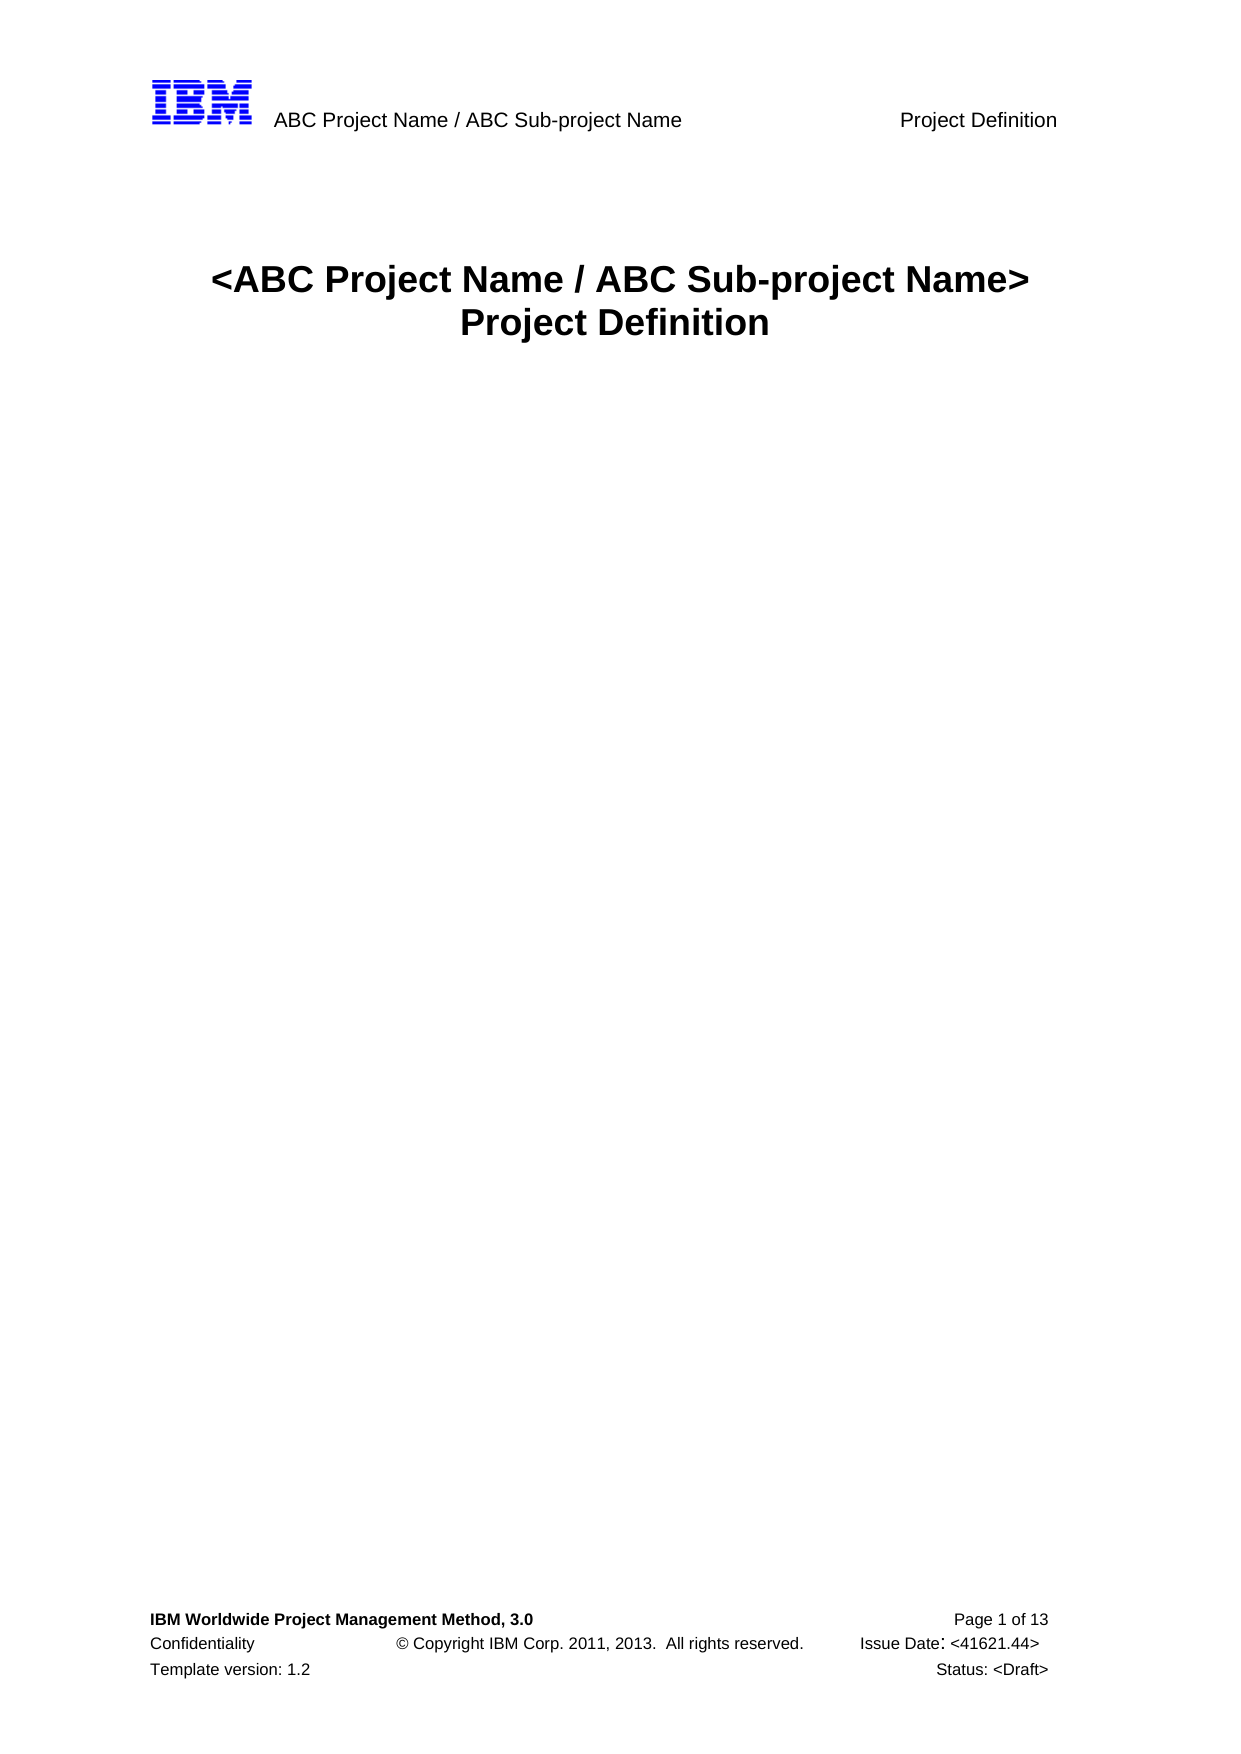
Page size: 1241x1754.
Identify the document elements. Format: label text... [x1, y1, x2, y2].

title Project Definition [150, 300, 1090, 343]
title <ABC Project Name / ABC Sub-project Name> [150, 257, 1090, 300]
